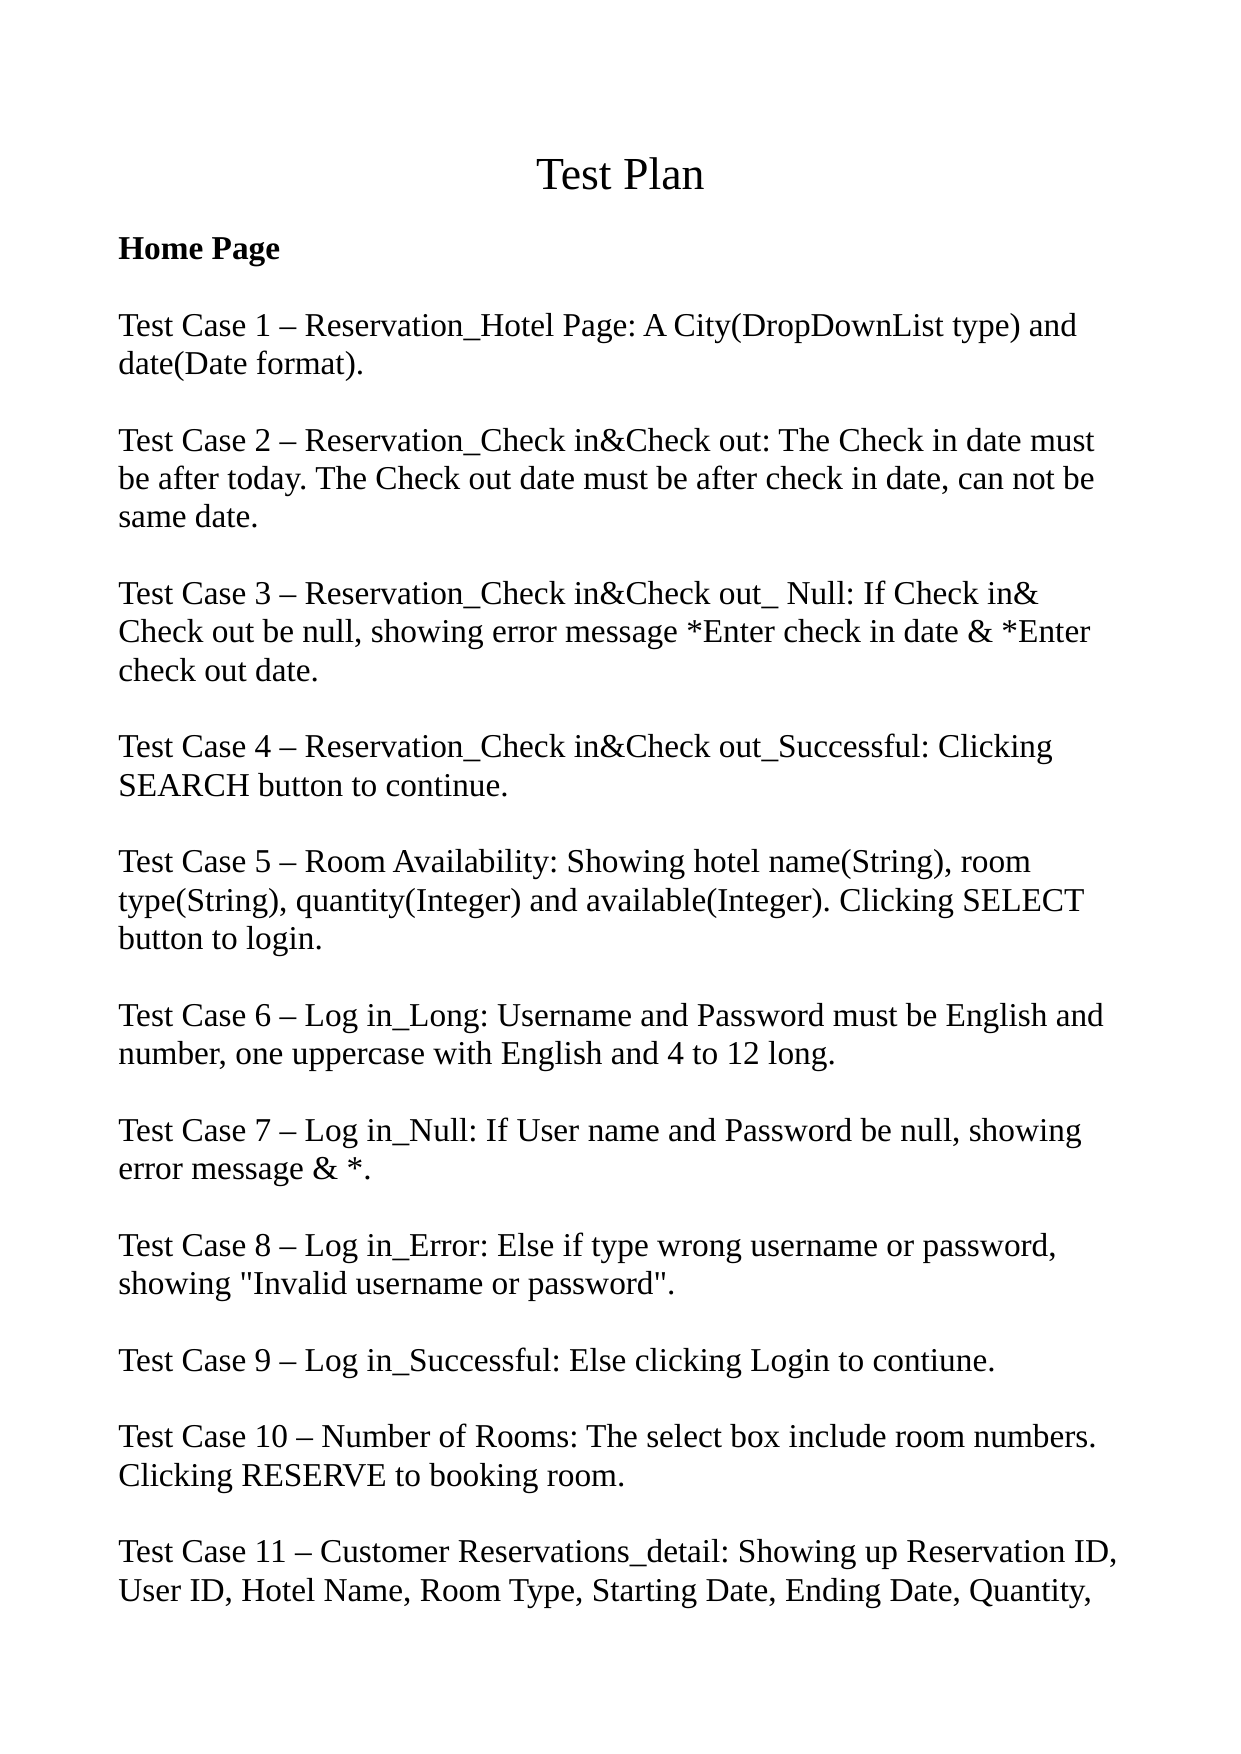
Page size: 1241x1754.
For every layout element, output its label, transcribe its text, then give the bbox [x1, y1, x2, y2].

text Test Case 8 – Log in_Error: Else if type wrong username or password, showing "Invalid username or password". [118, 1225, 1122, 1302]
text Test Case 7 – Log in_Null: If User name and Password be null, showing error message & *. [118, 1110, 1122, 1187]
text Test Case 5 – Room Availability: Showing hotel name(String), room type(String), quantity(Integer) and available(Integer). Clicking SELECT button to login. [118, 842, 1122, 957]
text Test Case 3 – Reservation_Check in&Check out_ Null: If Check in& Check out be null, showing error message *Enter check in date & *Enter check out date. [118, 573, 1122, 688]
text Test Case 2 – Reservation_Check in&Check out: The Check in date must be after today. The Check out date must be after check in date, can not be same date. [118, 420, 1122, 535]
text Test Case 4 – Reservation_Check in&Check out_Successful: Clicking SEARCH button to continue. [118, 727, 1122, 803]
text Test Case 11 – Customer Reservations_detail: Showing up Reservation ID, User ID, Hotel Name, Room Type, Starting Date, Ending Date, Quantity, [118, 1532, 1122, 1608]
text Test Case 9 – Log in_Successful: Else clicking Login to contiune. [118, 1340, 1122, 1378]
text Test Plan [118, 147, 1122, 199]
text Test Case 1 – Reservation_Hotel Page: A City(DropDownList type) and date(Date format). [118, 305, 1122, 382]
text Test Case 6 – Log in_Long: Username and Password must be English and number, one uppercase with English and 4 to 12 long. [118, 995, 1122, 1072]
text Home Page [118, 228, 1122, 267]
text Test Case 10 – Number of Rooms: The select box include room numbers. Clicking RESERVE to booking room. [118, 1417, 1122, 1493]
